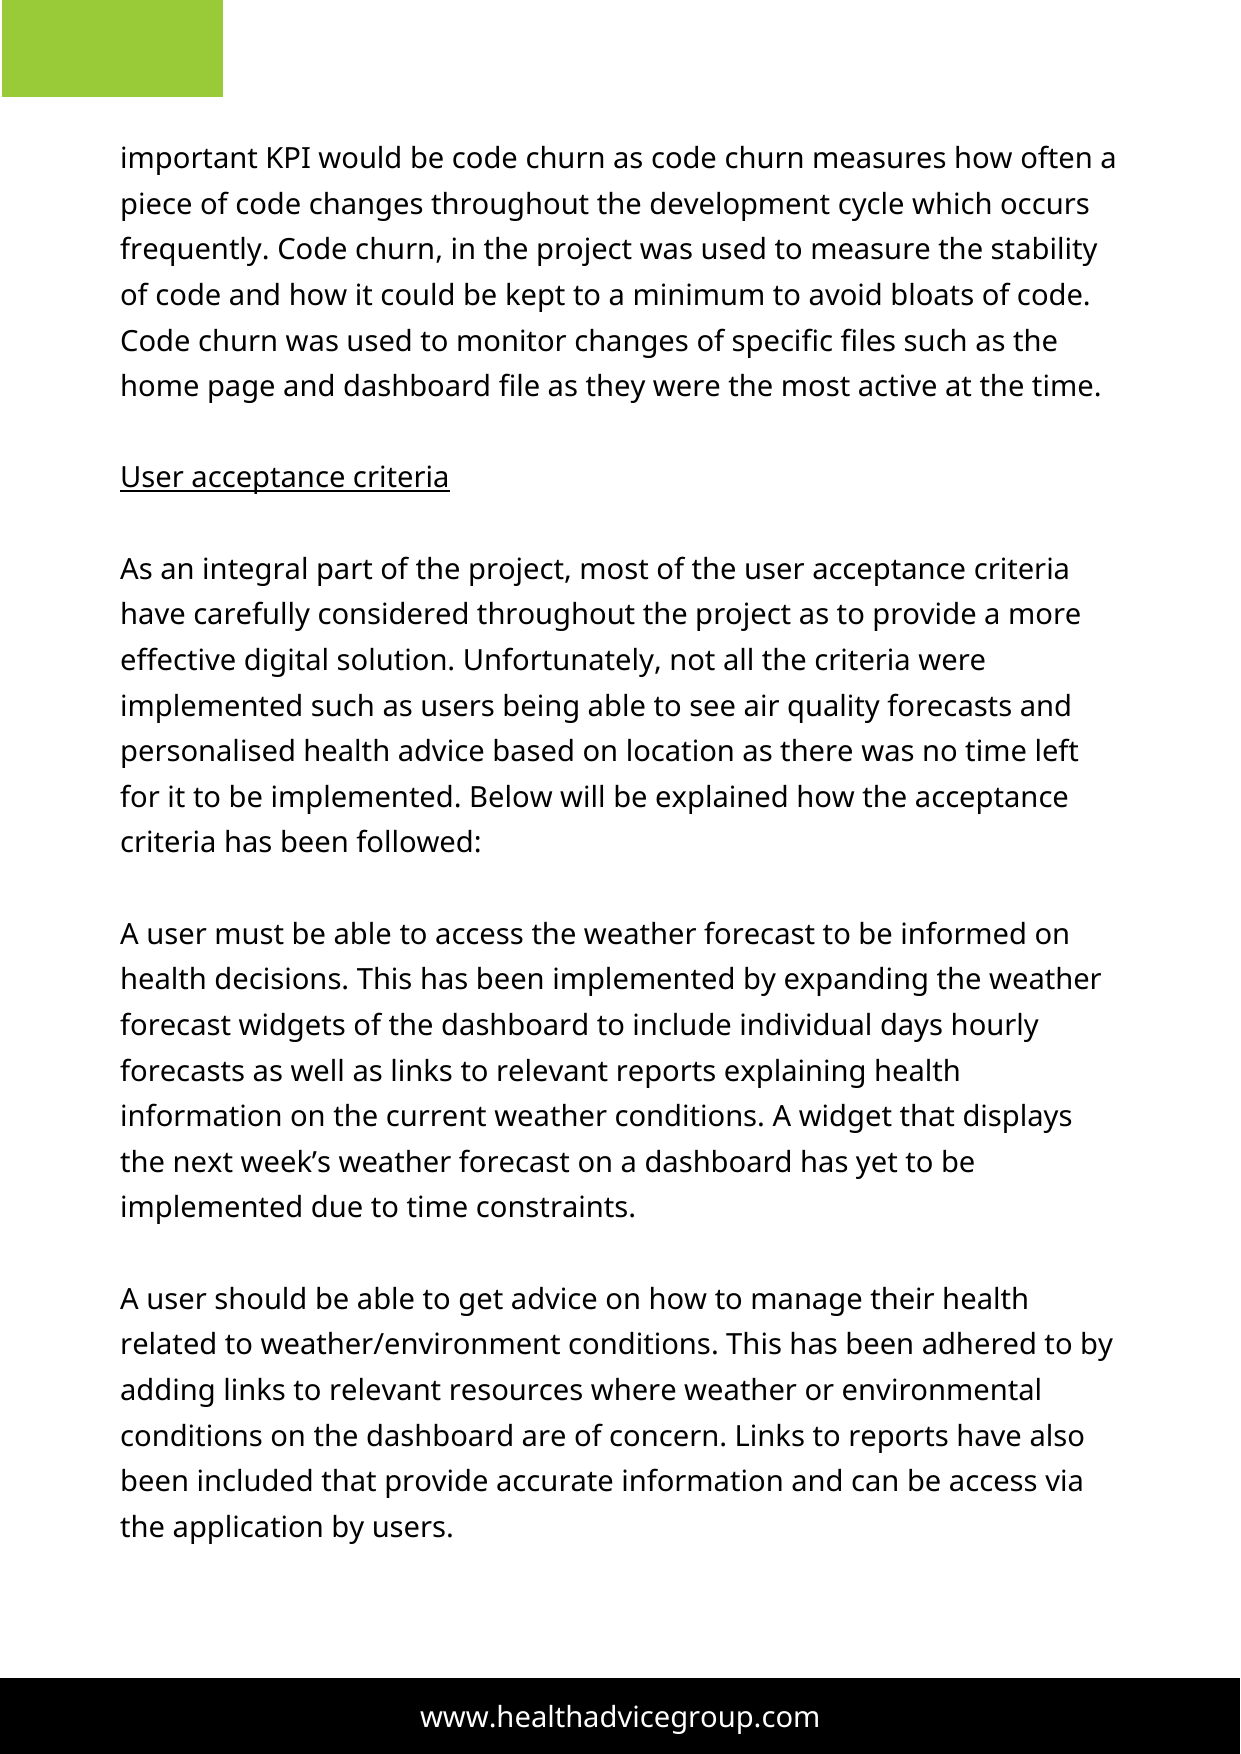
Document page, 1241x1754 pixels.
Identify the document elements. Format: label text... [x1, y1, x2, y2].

text A user should be able to get advice on how to manage their health related to weather/environment conditions. This has been adhered to by adding links to relevant resources where weather or environmental conditions on the dashboard are of concern. Links to reports have also been included that provide accurate information and can be access via the application by users. [120, 1278, 1120, 1546]
text As an integral part of the project, most of the user acceptance criteria have carefully considered throughout the project as to provide a more effective digital solution. Unfortunately, not all the criteria were implemented such as users being able to see air quality forecasts and personalised health advice based on location as there was no time left for it to be implemented. Below will be explained how the acceptance criteria has been followed: [120, 548, 1120, 861]
text important KPI would be code churn as code churn measures how often a piece of code changes throughout the development cycle which occurs frequently. Code churn, in the project was used to measure the stability of code and how it could be kept to a minimum to avoid bloats of code. Code churn was used to monitor changes of specific files such as the home page and dashboard file as they were the most active at the time. [120, 137, 1120, 405]
text User acceptance criteria [120, 457, 1120, 496]
text A user must be able to access the weather forecast to be informed on health decisions. This has been implemented by expanding the weather forecast widgets of the dashboard to include individual days hourly forecasts as well as links to relevant reports explaining health information on the current weather conditions. A widget that displays the next week’s weather forecast on a dashboard has yet to be implemented due to time constraints. [120, 913, 1120, 1226]
